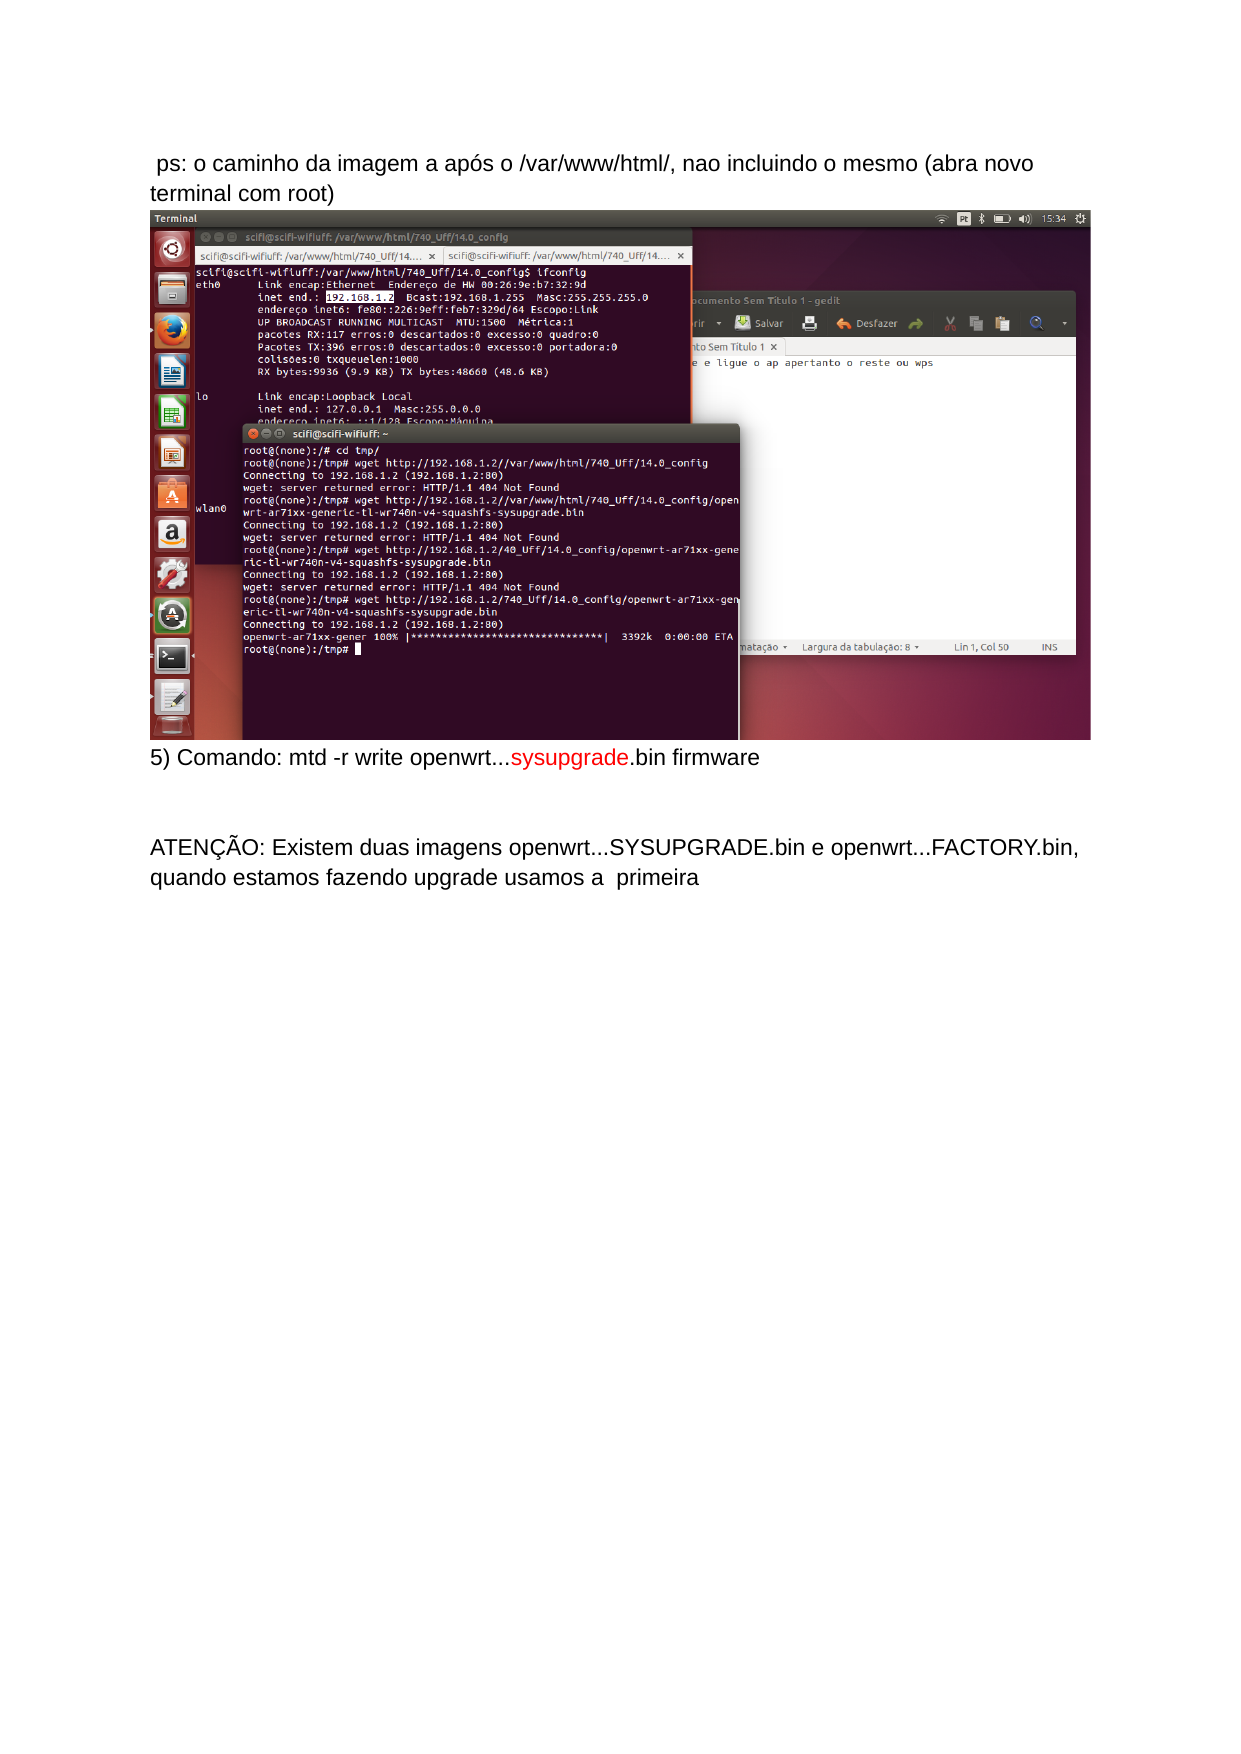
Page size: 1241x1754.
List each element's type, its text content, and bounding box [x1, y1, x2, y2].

picture [150, 210, 1091, 740]
text 5) Comando: mtd -r write openwrt...sysupgrade.bin firmware [150, 743, 1090, 770]
text ATENÇÃO: Existem duas imagens openwrt...SYSUPGRADE.bin e openwrt...FACTORY.bin, quando estamos fazendo upgrade usamos a primeira [150, 834, 1090, 891]
text ps: o caminho da imagem a após o /var/www/html/, nao incluindo o mesmo (abra novo terminal com root) [150, 150, 1090, 207]
